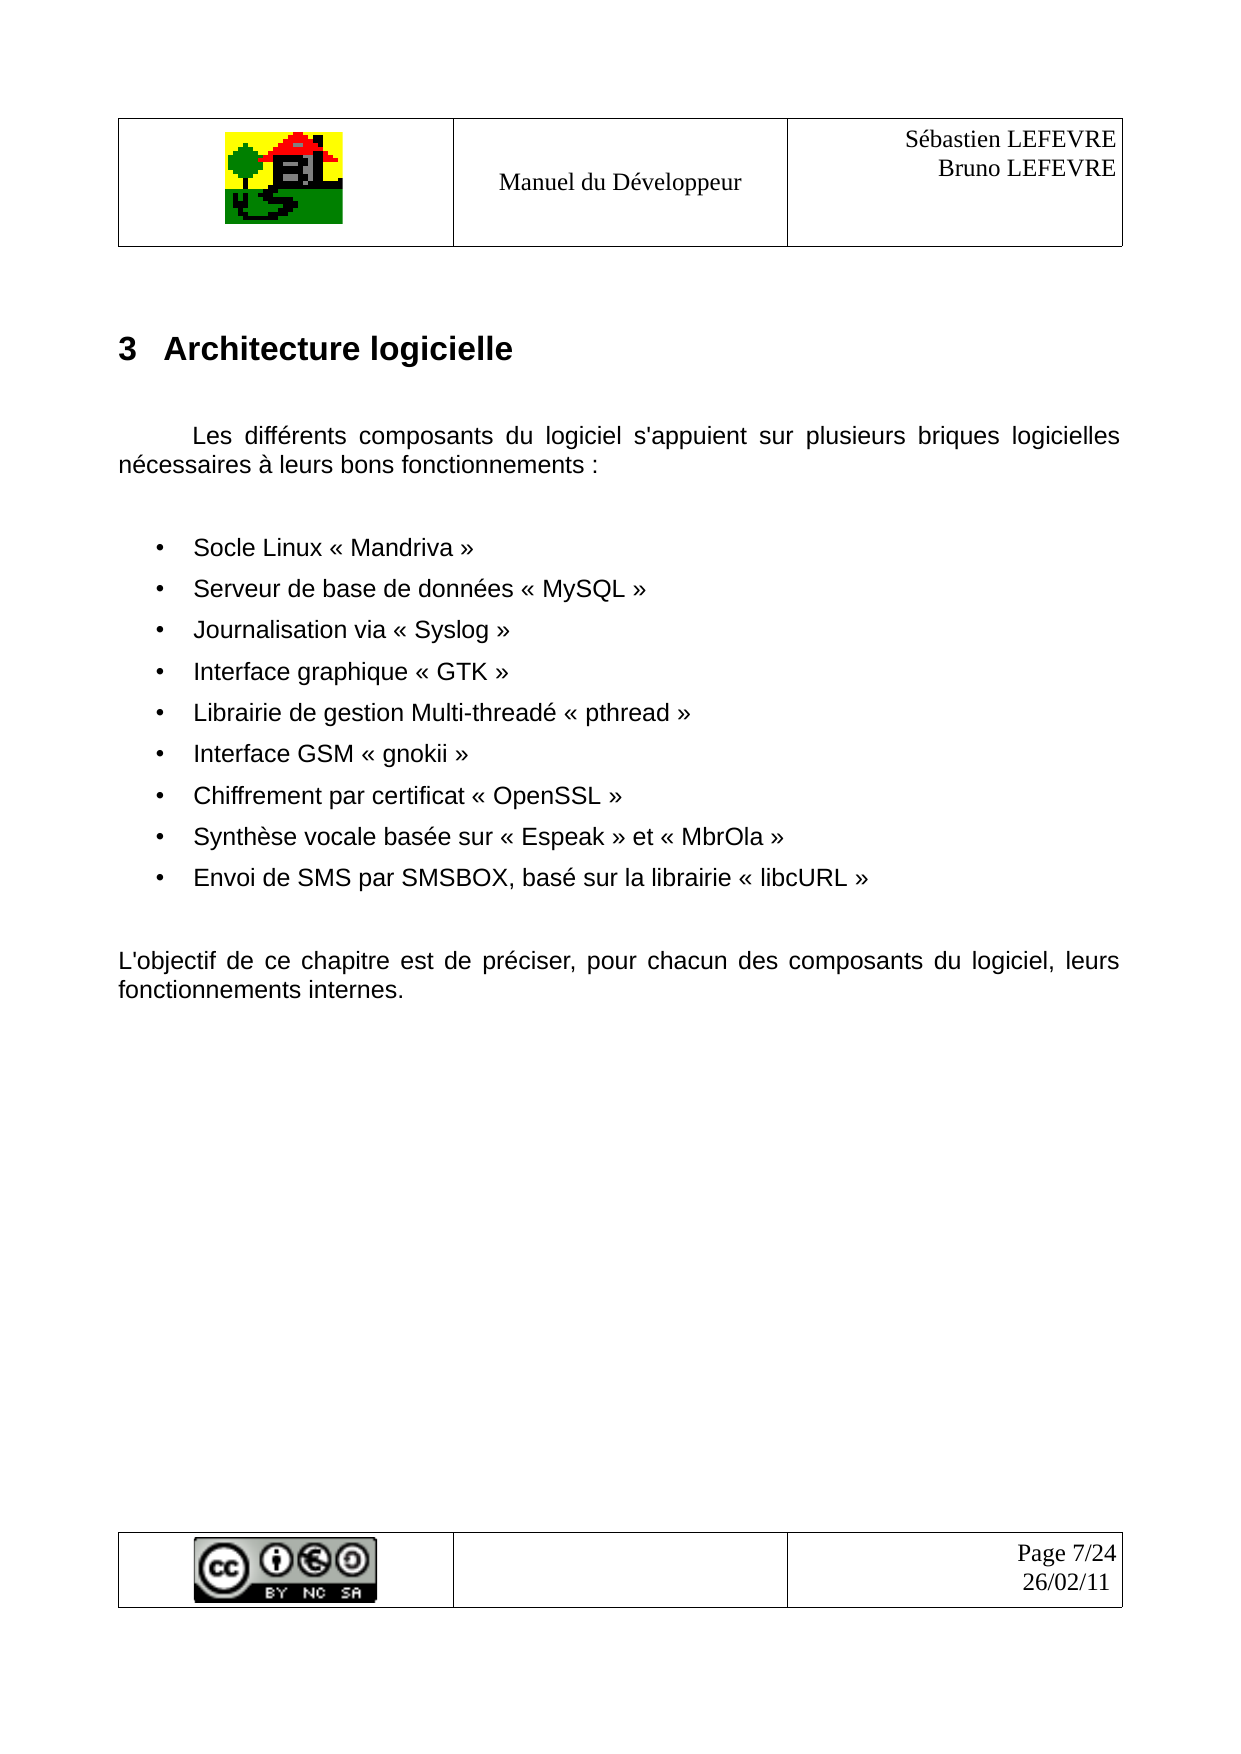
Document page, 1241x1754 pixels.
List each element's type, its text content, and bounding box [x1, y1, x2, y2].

list Chiffrement par certificat « OpenSSL » [156, 781, 1122, 809]
text L'objectif de ce chapitre est de préciser, pour chacun des composants du logiciel, leurs fonctionnements internes. [118, 946, 1122, 1003]
list Envoi de SMS par SMSBOX, basé sur la librairie « libcURL » [156, 863, 1122, 892]
picture [225, 132, 343, 224]
picture [193, 1537, 378, 1603]
subtitle Architecture logicielle [118, 329, 1122, 367]
text Les différents composants du logiciel s'appuient sur plusieurs briques logicielles nécessaires à leurs bons fonctionnements : [118, 421, 1122, 479]
list Interface GSM « gnokii » [156, 739, 1122, 768]
list Journalisation via « Syslog » [156, 615, 1122, 644]
list Librairie de gestion Multi-threadé « pthread » [156, 698, 1122, 727]
list Serveur de base de données « MySQL » [156, 574, 1122, 603]
list Interface graphique « GTK » [156, 657, 1122, 685]
list Synthèse vocale basée sur « Espeak » et « MbrOla » [156, 822, 1122, 851]
list Socle Linux « Mandriva » [156, 532, 1122, 561]
